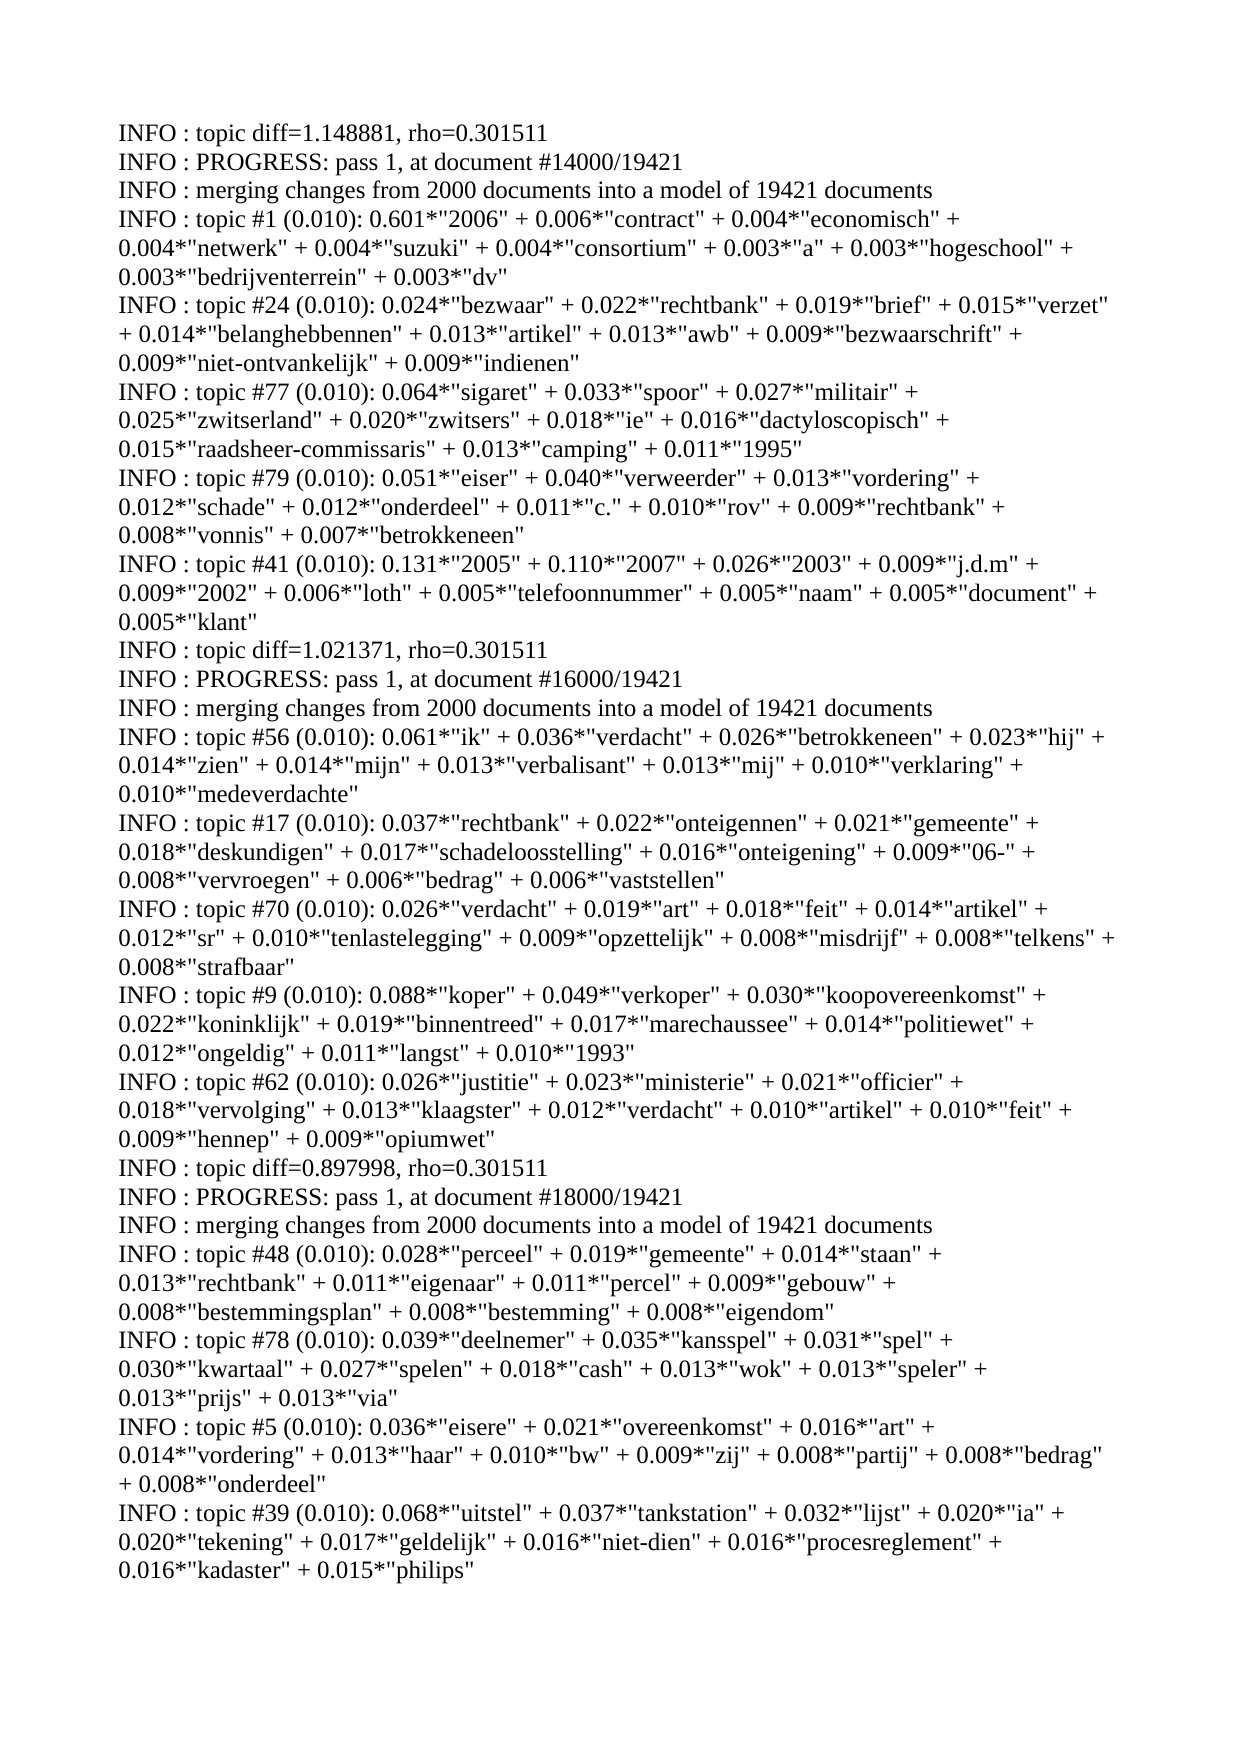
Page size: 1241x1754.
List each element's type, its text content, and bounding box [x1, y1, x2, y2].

text INFO : topic #5 (0.010): 0.036*"eisere" + 0.021*"overeenkomst" + 0.016*"art" + 0.014*"vordering" + 0.013*"haar" + 0.010*"bw" + 0.009*"zij" + 0.008*"partij" + 0.008*"bedrag" + 0.008*"onderdeel" [118, 1412, 1122, 1498]
text INFO : PROGRESS: pass 1, at document #18000/19421 [118, 1182, 1122, 1211]
text INFO : topic diff=0.897998, rho=0.301511 [118, 1153, 1122, 1182]
text INFO : topic #48 (0.010): 0.028*"perceel" + 0.019*"gemeente" + 0.014*"staan" + 0.013*"rechtbank" + 0.011*"eigenaar" + 0.011*"percel" + 0.009*"gebouw" + 0.008*"bestemmingsplan" + 0.008*"bestemming" + 0.008*"eigendom" [118, 1239, 1122, 1326]
text INFO : merging changes from 2000 documents into a model of 19421 documents [118, 176, 1122, 204]
text INFO : topic #79 (0.010): 0.051*"eiser" + 0.040*"verweerder" + 0.013*"vordering" + 0.012*"schade" + 0.012*"onderdeel" + 0.011*"c." + 0.010*"rov" + 0.009*"rechtbank" + 0.008*"vonnis" + 0.007*"betrokkeneen" [118, 463, 1122, 549]
text INFO : topic #24 (0.010): 0.024*"bezwaar" + 0.022*"rechtbank" + 0.019*"brief" + 0.015*"verzet" + 0.014*"belanghebbennen" + 0.013*"artikel" + 0.013*"awb" + 0.009*"bezwaarschrift" + 0.009*"niet-ontvankelijk" + 0.009*"indienen" [118, 291, 1122, 377]
text INFO : topic diff=1.148881, rho=0.301511 [118, 118, 1122, 147]
text INFO : PROGRESS: pass 1, at document #16000/19421 [118, 664, 1122, 693]
text INFO : topic #78 (0.010): 0.039*"deelnemer" + 0.035*"kansspel" + 0.031*"spel" + 0.030*"kwartaal" + 0.027*"spelen" + 0.018*"cash" + 0.013*"wok" + 0.013*"speler" + 0.013*"prijs" + 0.013*"via" [118, 1326, 1122, 1412]
text INFO : topic #41 (0.010): 0.131*"2005" + 0.110*"2007" + 0.026*"2003" + 0.009*"j.d.m" + 0.009*"2002" + 0.006*"loth" + 0.005*"telefoonnummer" + 0.005*"naam" + 0.005*"document" + 0.005*"klant" [118, 549, 1122, 636]
text INFO : topic #77 (0.010): 0.064*"sigaret" + 0.033*"spoor" + 0.027*"militair" + 0.025*"zwitserland" + 0.020*"zwitsers" + 0.018*"ie" + 0.016*"dactyloscopisch" + 0.015*"raadsheer-commissaris" + 0.013*"camping" + 0.011*"1995" [118, 377, 1122, 463]
text INFO : topic #17 (0.010): 0.037*"rechtbank" + 0.022*"onteigennen" + 0.021*"gemeente" + 0.018*"deskundigen" + 0.017*"schadeloosstelling" + 0.016*"onteigening" + 0.009*"06-" + 0.008*"vervroegen" + 0.006*"bedrag" + 0.006*"vaststellen" [118, 808, 1122, 894]
text INFO : topic #39 (0.010): 0.068*"uitstel" + 0.037*"tankstation" + 0.032*"lijst" + 0.020*"ia" + 0.020*"tekening" + 0.017*"geldelijk" + 0.016*"niet-dien" + 0.016*"procesreglement" + 0.016*"kadaster" + 0.015*"philips" [118, 1498, 1122, 1584]
text INFO : PROGRESS: pass 1, at document #14000/19421 [118, 147, 1122, 176]
text INFO : merging changes from 2000 documents into a model of 19421 documents [118, 1211, 1122, 1239]
text INFO : topic #9 (0.010): 0.088*"koper" + 0.049*"verkoper" + 0.030*"koopovereenkomst" + 0.022*"koninklijk" + 0.019*"binnentreed" + 0.017*"marechaussee" + 0.014*"politiewet" + 0.012*"ongeldig" + 0.011*"langst" + 0.010*"1993" [118, 981, 1122, 1067]
text INFO : merging changes from 2000 documents into a model of 19421 documents [118, 693, 1122, 722]
text INFO : topic #70 (0.010): 0.026*"verdacht" + 0.019*"art" + 0.018*"feit" + 0.014*"artikel" + 0.012*"sr" + 0.010*"tenlastelegging" + 0.009*"opzettelijk" + 0.008*"misdrijf" + 0.008*"telkens" + 0.008*"strafbaar" [118, 894, 1122, 981]
text INFO : topic #56 (0.010): 0.061*"ik" + 0.036*"verdacht" + 0.026*"betrokkeneen" + 0.023*"hij" + 0.014*"zien" + 0.014*"mijn" + 0.013*"verbalisant" + 0.013*"mij" + 0.010*"verklaring" + 0.010*"medeverdachte" [118, 722, 1122, 808]
text INFO : topic diff=1.021371, rho=0.301511 [118, 636, 1122, 664]
text INFO : topic #1 (0.010): 0.601*"2006" + 0.006*"contract" + 0.004*"economisch" + 0.004*"netwerk" + 0.004*"suzuki" + 0.004*"consortium" + 0.003*"a" + 0.003*"hogeschool" + 0.003*"bedrijventerrein" + 0.003*"dv" [118, 204, 1122, 291]
text INFO : topic #62 (0.010): 0.026*"justitie" + 0.023*"ministerie" + 0.021*"officier" + 0.018*"vervolging" + 0.013*"klaagster" + 0.012*"verdacht" + 0.010*"artikel" + 0.010*"feit" + 0.009*"hennep" + 0.009*"opiumwet" [118, 1067, 1122, 1153]
